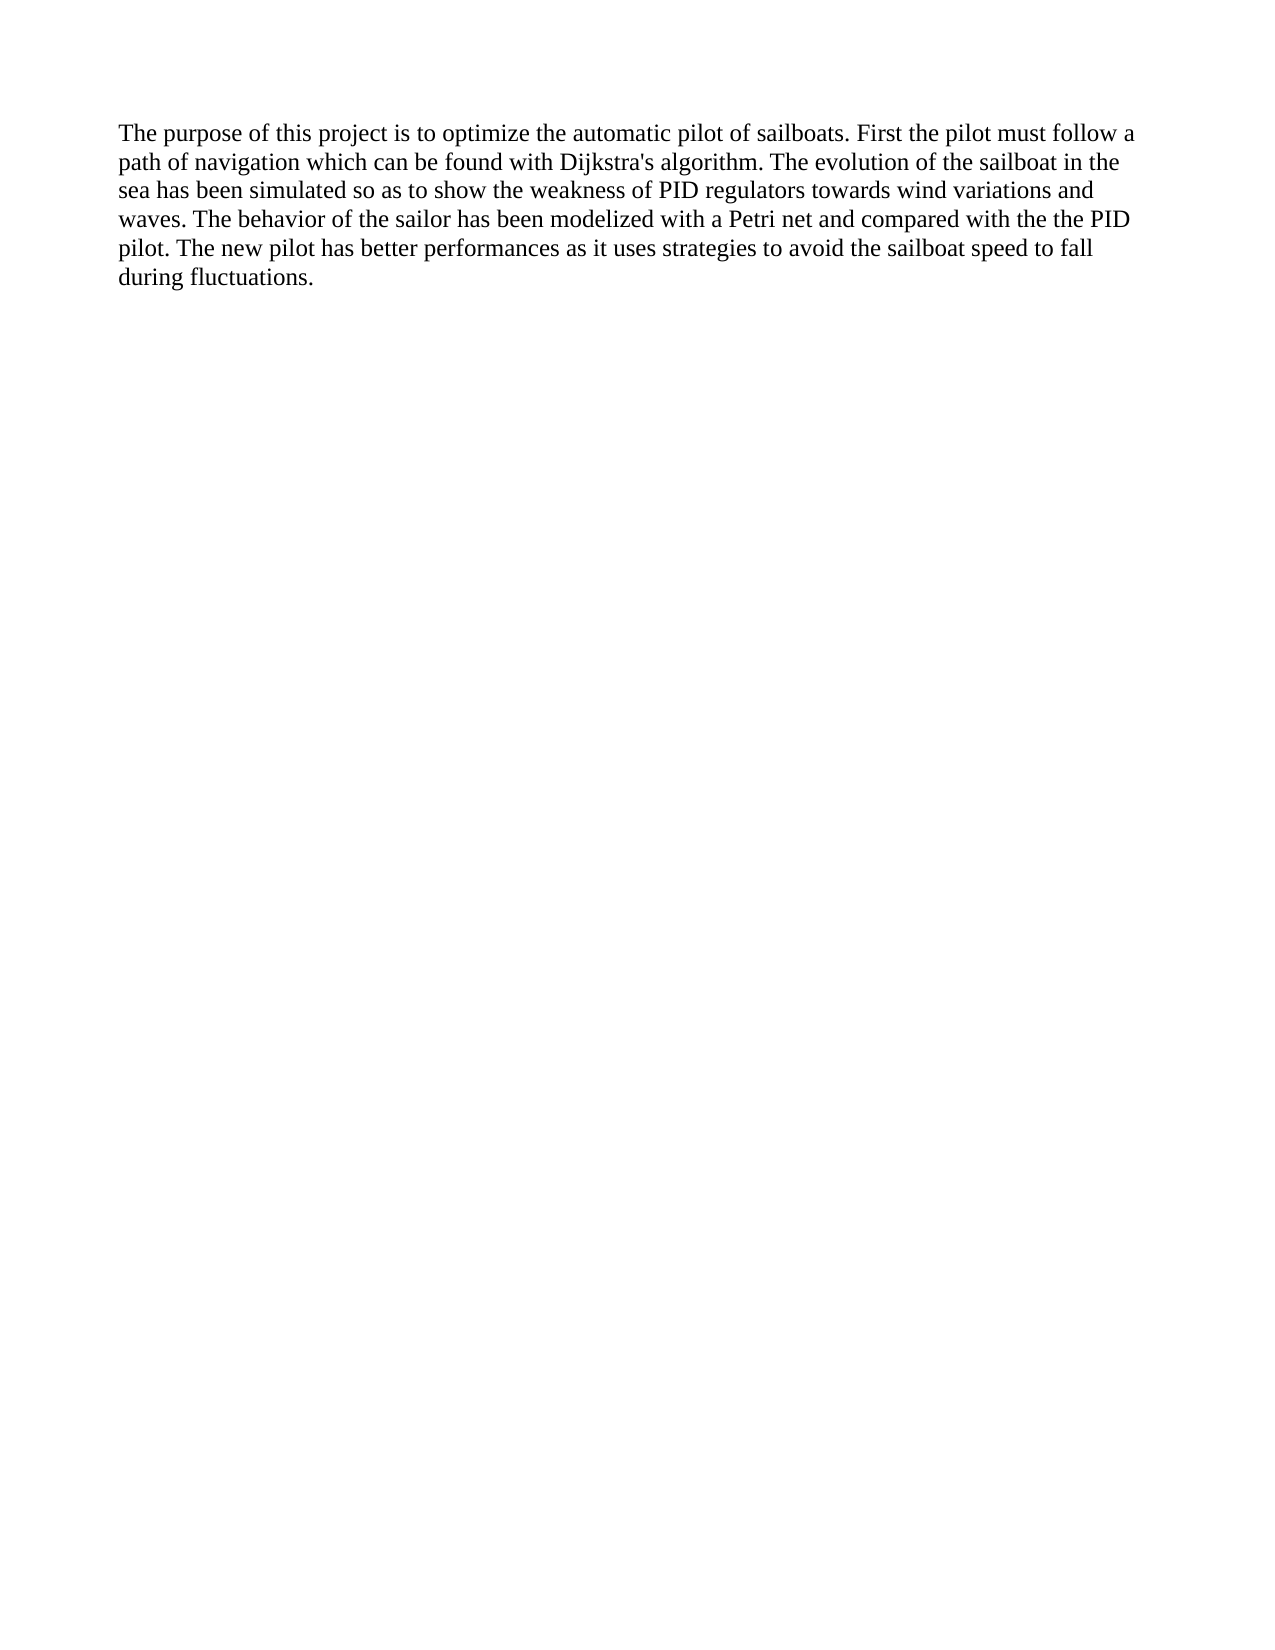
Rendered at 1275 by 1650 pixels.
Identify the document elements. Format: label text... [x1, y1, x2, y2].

text The purpose of this project is to optimize the automatic pilot of sailboats. First the pilot must follow a path of navigation which can be found with Dijkstra's algorithm. The evolution of the sailboat in the sea has been simulated so as to show the weakness of PID regulators towards wind variations and waves. The behavior of the sailor has been modelized with a Petri net and compared with the the PID pilot. The new pilot has better performances as it uses strategies to avoid the sailboat speed to fall during fluctuations. [118, 118, 1157, 291]
